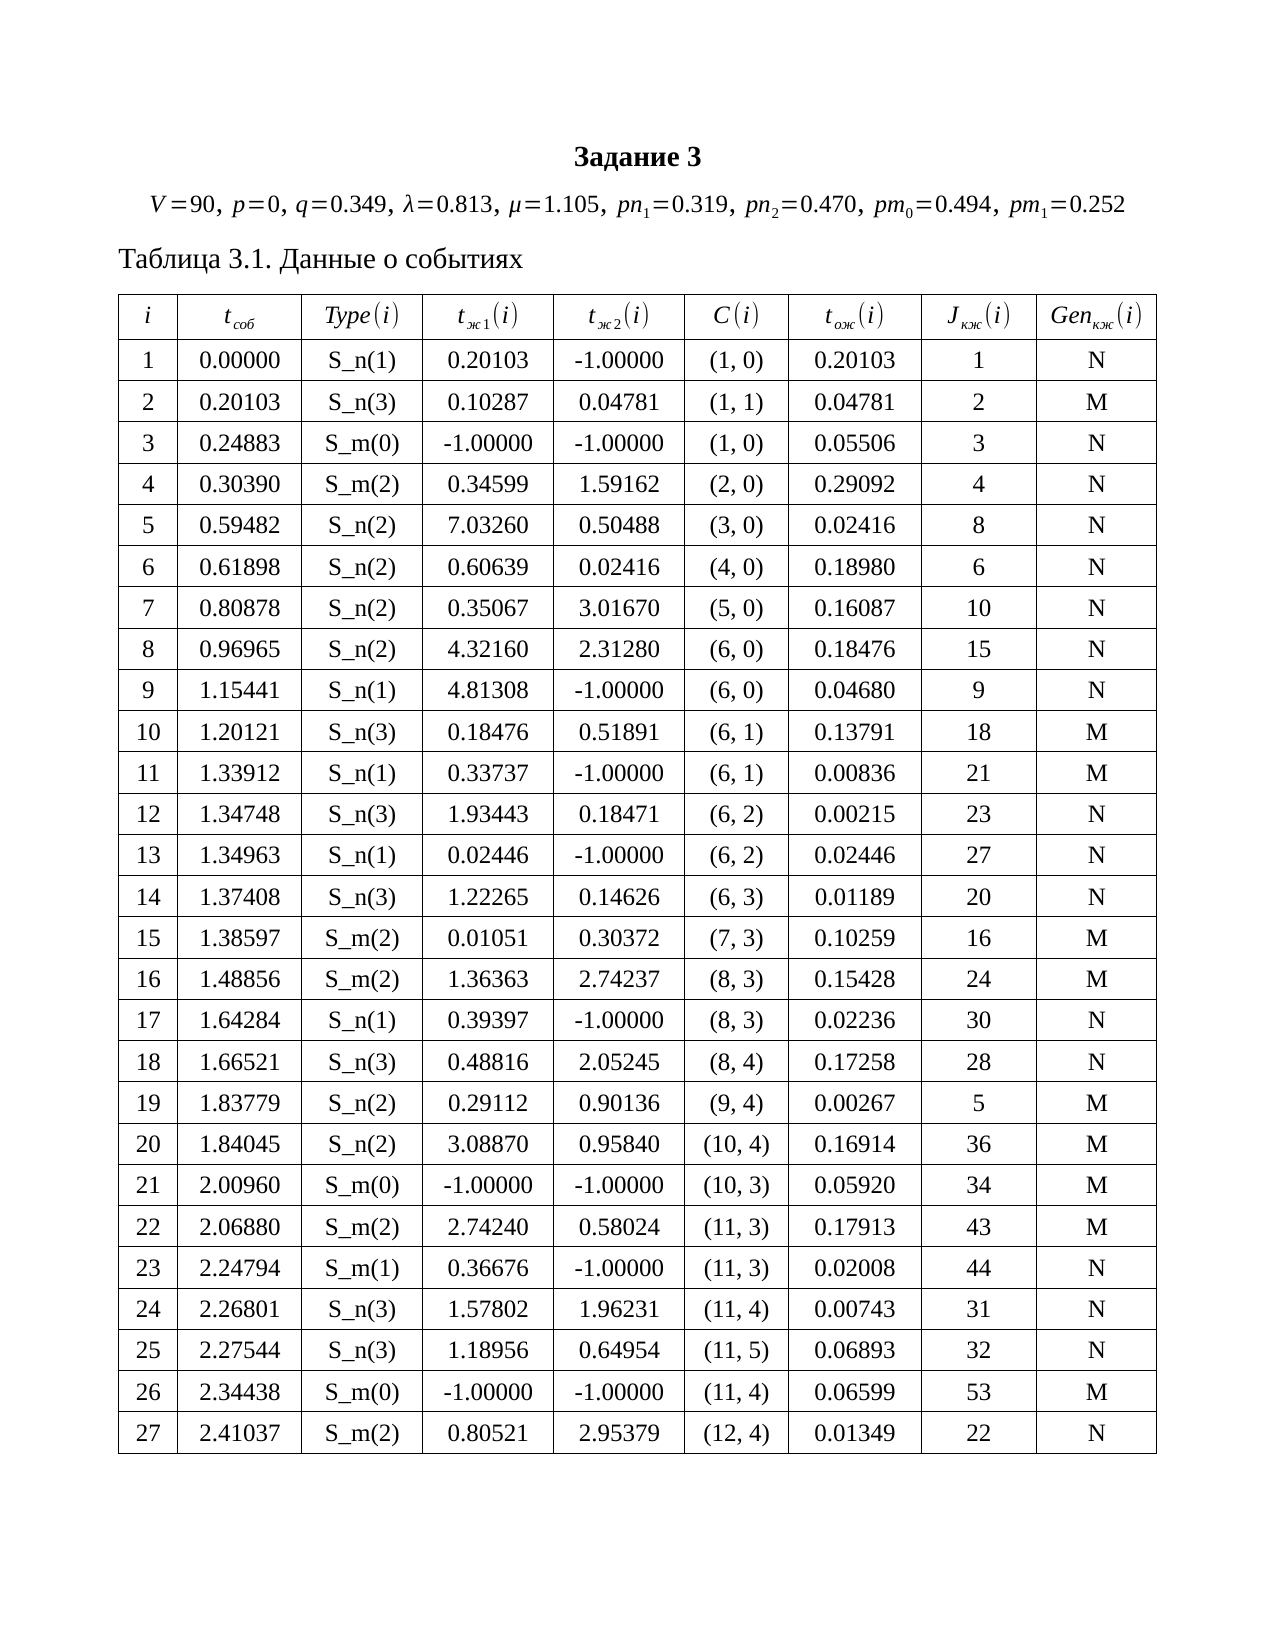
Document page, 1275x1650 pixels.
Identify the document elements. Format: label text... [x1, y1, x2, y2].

table_cell S_n(1) [302, 752, 422, 792]
table_cell 6 [922, 546, 1036, 586]
table_cell 15 [119, 917, 177, 957]
table_cell 1.38597 [178, 917, 301, 957]
table_cell N [1037, 587, 1156, 627]
table_cell 0.20103 [178, 381, 301, 421]
table_cell (11, 5) [685, 1330, 788, 1370]
table_cell 0.59482 [178, 505, 301, 545]
table_cell 0.02236 [789, 1000, 921, 1040]
table_cell 1.57802 [423, 1289, 553, 1329]
table_cell 0.15428 [789, 959, 921, 999]
table_cell 4.81308 [423, 670, 553, 710]
table_cell (1, 1) [685, 381, 788, 421]
table_header [178, 295, 301, 339]
table_cell 21 [119, 1165, 177, 1205]
table_cell 0.02446 [789, 835, 921, 875]
table_cell (4, 0) [685, 546, 788, 586]
table_cell (6, 0) [685, 629, 788, 669]
table_header [554, 295, 684, 339]
table_cell 10 [922, 587, 1036, 627]
table_cell 0.16087 [789, 587, 921, 627]
table_header [119, 295, 177, 339]
table_cell 0.29112 [423, 1082, 553, 1122]
table_cell 12 [119, 794, 177, 834]
table_cell 0.10287 [423, 381, 553, 421]
table_cell 2.00960 [178, 1165, 301, 1205]
table_cell 0.04781 [789, 381, 921, 421]
table_cell 1.48856 [178, 959, 301, 999]
table_cell (8, 3) [685, 959, 788, 999]
table_cell 36 [922, 1124, 1036, 1164]
table_cell N [1037, 876, 1156, 916]
table_cell N [1037, 1247, 1156, 1287]
table_cell 0.00000 [178, 340, 301, 380]
table_cell 0.48816 [423, 1041, 553, 1081]
table_cell S_m(2) [302, 1206, 422, 1246]
table_cell S_m(0) [302, 1371, 422, 1411]
table_cell -1.00000 [554, 1000, 684, 1040]
table_header [302, 295, 422, 339]
table_cell 0.35067 [423, 587, 553, 627]
table_cell 1.34963 [178, 835, 301, 875]
table_cell -1.00000 [423, 1371, 553, 1411]
table_cell 0.61898 [178, 546, 301, 586]
table_cell M [1037, 752, 1156, 792]
table_cell 0.00267 [789, 1082, 921, 1122]
table_cell 2.34438 [178, 1371, 301, 1411]
table_cell N [1037, 794, 1156, 834]
table_cell 0.06599 [789, 1371, 921, 1411]
text , , , , , , , , [118, 185, 1157, 221]
table_cell N [1037, 1289, 1156, 1329]
table_cell M [1037, 1124, 1156, 1164]
table_cell 1.20121 [178, 711, 301, 751]
table_cell 16 [922, 917, 1036, 957]
table_header [423, 295, 553, 339]
table_cell 1.96231 [554, 1289, 684, 1329]
table_cell -1.00000 [554, 752, 684, 792]
table_cell 0.10259 [789, 917, 921, 957]
table_cell 0.96965 [178, 629, 301, 669]
table_cell 5 [922, 1082, 1036, 1122]
table_cell 0.51891 [554, 711, 684, 751]
table_cell -1.00000 [423, 1165, 553, 1205]
table_cell 1.36363 [423, 959, 553, 999]
table_cell 2.24794 [178, 1247, 301, 1287]
table_cell (11, 3) [685, 1247, 788, 1287]
table_cell 1.59162 [554, 464, 684, 504]
table_cell M [1037, 959, 1156, 999]
table_cell 0.60639 [423, 546, 553, 586]
table_cell 18 [922, 711, 1036, 751]
table_cell (6, 3) [685, 876, 788, 916]
table_cell S_n(3) [302, 711, 422, 751]
table_cell 0.90136 [554, 1082, 684, 1122]
table_cell 2.41037 [178, 1412, 301, 1452]
table_cell 43 [922, 1206, 1036, 1246]
table_cell 23 [119, 1247, 177, 1287]
table_cell 28 [922, 1041, 1036, 1081]
table_cell 0.00743 [789, 1289, 921, 1329]
table_cell 0.00836 [789, 752, 921, 792]
table_header [789, 295, 921, 339]
table_cell 1.66521 [178, 1041, 301, 1081]
table_cell -1.00000 [554, 670, 684, 710]
table_cell (6, 0) [685, 670, 788, 710]
table_cell 2.26801 [178, 1289, 301, 1329]
table_cell S_n(2) [302, 505, 422, 545]
table_cell 2.95379 [554, 1412, 684, 1452]
table_cell -1.00000 [554, 1247, 684, 1287]
table_cell N [1037, 835, 1156, 875]
table_cell (6, 2) [685, 794, 788, 834]
table_cell 1.84045 [178, 1124, 301, 1164]
table_cell (3, 0) [685, 505, 788, 545]
table_cell 2.31280 [554, 629, 684, 669]
table_cell 34 [922, 1165, 1036, 1205]
table_cell 0.30372 [554, 917, 684, 957]
table_cell N [1037, 670, 1156, 710]
table_cell S_n(2) [302, 587, 422, 627]
table_cell 31 [922, 1289, 1036, 1329]
table_cell 0.58024 [554, 1206, 684, 1246]
table_cell 3.08870 [423, 1124, 553, 1164]
table_cell 24 [922, 959, 1036, 999]
table_cell 0.20103 [789, 340, 921, 380]
table_cell N [1037, 1041, 1156, 1081]
table_cell 0.01189 [789, 876, 921, 916]
table_cell 22 [119, 1206, 177, 1246]
table_cell 4.32160 [423, 629, 553, 669]
table_cell (12, 4) [685, 1412, 788, 1452]
table_cell S_m(2) [302, 464, 422, 504]
table_cell 2.27544 [178, 1330, 301, 1370]
table_cell N [1037, 340, 1156, 380]
table_cell 2 [922, 381, 1036, 421]
table_cell (6, 1) [685, 752, 788, 792]
table_cell 1.64284 [178, 1000, 301, 1040]
table_cell 2.74240 [423, 1206, 553, 1246]
table_cell S_n(2) [302, 629, 422, 669]
table_cell 0.05920 [789, 1165, 921, 1205]
table_cell 0.00215 [789, 794, 921, 834]
table_cell S_n(1) [302, 1000, 422, 1040]
table_cell 0.24883 [178, 422, 301, 462]
table_cell 2.74237 [554, 959, 684, 999]
table_cell N [1037, 464, 1156, 504]
table_cell 1.93443 [423, 794, 553, 834]
table_cell N [1037, 629, 1156, 669]
subtitle Задание 3 [118, 139, 1157, 172]
table_cell S_m(0) [302, 422, 422, 462]
table_cell 5 [119, 505, 177, 545]
table_cell 0.16914 [789, 1124, 921, 1164]
table_cell 0.14626 [554, 876, 684, 916]
table_cell 8 [922, 505, 1036, 545]
table_cell 23 [922, 794, 1036, 834]
table_cell 21 [922, 752, 1036, 792]
table_cell 0.01349 [789, 1412, 921, 1452]
table_cell -1.00000 [554, 835, 684, 875]
table_cell N [1037, 1412, 1156, 1452]
table_cell 0.29092 [789, 464, 921, 504]
table_cell 1.18956 [423, 1330, 553, 1370]
table_cell 2.05245 [554, 1041, 684, 1081]
table_cell M [1037, 1206, 1156, 1246]
table_cell S_n(3) [302, 1330, 422, 1370]
table_cell 14 [119, 876, 177, 916]
table_cell S_m(2) [302, 1412, 422, 1452]
table_cell (6, 1) [685, 711, 788, 751]
table_cell 0.18471 [554, 794, 684, 834]
table_cell S_n(1) [302, 835, 422, 875]
table_cell 0.80521 [423, 1412, 553, 1452]
table_cell 0.02008 [789, 1247, 921, 1287]
table_cell 22 [922, 1412, 1036, 1452]
text Таблица 3.1. Данные о событиях [118, 241, 1157, 274]
table_cell M [1037, 917, 1156, 957]
table_cell 1.15441 [178, 670, 301, 710]
table_cell N [1037, 1000, 1156, 1040]
table_cell (1, 0) [685, 422, 788, 462]
table_cell 17 [119, 1000, 177, 1040]
table_cell M [1037, 711, 1156, 751]
table_cell S_n(3) [302, 794, 422, 834]
table_cell 3 [119, 422, 177, 462]
table_cell (10, 3) [685, 1165, 788, 1205]
table_cell M [1037, 1082, 1156, 1122]
table_cell S_n(3) [302, 381, 422, 421]
table_cell 3 [922, 422, 1036, 462]
table_cell -1.00000 [554, 1371, 684, 1411]
table_cell 1.34748 [178, 794, 301, 834]
table_cell (7, 3) [685, 917, 788, 957]
table_cell 0.01051 [423, 917, 553, 957]
table_cell 0.13791 [789, 711, 921, 751]
table_cell 44 [922, 1247, 1036, 1287]
table_cell 32 [922, 1330, 1036, 1370]
table_cell N [1037, 505, 1156, 545]
table_cell 0.06893 [789, 1330, 921, 1370]
table_cell S_m(2) [302, 959, 422, 999]
table_cell 1 [119, 340, 177, 380]
table_cell S_n(1) [302, 670, 422, 710]
table_cell 0.39397 [423, 1000, 553, 1040]
table_cell 11 [119, 752, 177, 792]
table_cell 0.04781 [554, 381, 684, 421]
table_cell 0.02416 [789, 505, 921, 545]
table_cell N [1037, 1330, 1156, 1370]
table_cell 53 [922, 1371, 1036, 1411]
table_cell S_m(0) [302, 1165, 422, 1205]
table_cell 15 [922, 629, 1036, 669]
table_cell S_n(1) [302, 340, 422, 380]
table_cell S_n(3) [302, 1041, 422, 1081]
table_cell 13 [119, 835, 177, 875]
table_cell 0.02416 [554, 546, 684, 586]
table_cell 4 [922, 464, 1036, 504]
table_cell S_n(3) [302, 1289, 422, 1329]
table_cell M [1037, 1165, 1156, 1205]
table_cell 0.30390 [178, 464, 301, 504]
table_cell 1.33912 [178, 752, 301, 792]
table_cell S_n(3) [302, 876, 422, 916]
table_cell 6 [119, 546, 177, 586]
table_cell 9 [119, 670, 177, 710]
table_cell (11, 4) [685, 1289, 788, 1329]
table_cell 0.18980 [789, 546, 921, 586]
table_cell 0.80878 [178, 587, 301, 627]
table_cell (9, 4) [685, 1082, 788, 1122]
table_cell 9 [922, 670, 1036, 710]
table_cell 16 [119, 959, 177, 999]
table_cell (11, 4) [685, 1371, 788, 1411]
table_cell M [1037, 381, 1156, 421]
table_header [685, 295, 788, 339]
table_cell -1.00000 [423, 422, 553, 462]
table_cell S_n(2) [302, 546, 422, 586]
table_cell 0.04680 [789, 670, 921, 710]
table_cell 2 [119, 381, 177, 421]
table_cell 0.18476 [423, 711, 553, 751]
table_cell (10, 4) [685, 1124, 788, 1164]
table_cell -1.00000 [554, 422, 684, 462]
table_cell 1 [922, 340, 1036, 380]
table_cell N [1037, 546, 1156, 586]
table_header [922, 295, 1036, 339]
table_cell 18 [119, 1041, 177, 1081]
table_cell 0.20103 [423, 340, 553, 380]
table_cell -1.00000 [554, 1165, 684, 1205]
table_cell 0.50488 [554, 505, 684, 545]
table_cell 0.17913 [789, 1206, 921, 1246]
table_cell 20 [119, 1124, 177, 1164]
table_cell 27 [119, 1412, 177, 1452]
table_header [1037, 295, 1156, 339]
table_cell 24 [119, 1289, 177, 1329]
table_cell S_m(2) [302, 917, 422, 957]
table_cell 25 [119, 1330, 177, 1370]
table_cell N [1037, 422, 1156, 462]
table_cell S_n(2) [302, 1124, 422, 1164]
table_cell 2.06880 [178, 1206, 301, 1246]
table_cell 20 [922, 876, 1036, 916]
table_cell 1.22265 [423, 876, 553, 916]
table_cell 30 [922, 1000, 1036, 1040]
table_cell 1.83779 [178, 1082, 301, 1122]
table_cell 0.17258 [789, 1041, 921, 1081]
table_cell 26 [119, 1371, 177, 1411]
table_cell 0.33737 [423, 752, 553, 792]
table_cell S_m(1) [302, 1247, 422, 1287]
table_cell 19 [119, 1082, 177, 1122]
table_cell S_n(2) [302, 1082, 422, 1122]
table_cell 8 [119, 629, 177, 669]
table_cell (6, 2) [685, 835, 788, 875]
table_cell (11, 3) [685, 1206, 788, 1246]
table_cell 4 [119, 464, 177, 504]
table_cell 0.64954 [554, 1330, 684, 1370]
table_cell 0.34599 [423, 464, 553, 504]
table_cell 0.18476 [789, 629, 921, 669]
table_cell 10 [119, 711, 177, 751]
table_cell 0.05506 [789, 422, 921, 462]
table_cell (5, 0) [685, 587, 788, 627]
table_cell 3.01670 [554, 587, 684, 627]
table_cell 0.95840 [554, 1124, 684, 1164]
table_cell 27 [922, 835, 1036, 875]
table_cell -1.00000 [554, 340, 684, 380]
table_cell (8, 4) [685, 1041, 788, 1081]
table_cell 0.02446 [423, 835, 553, 875]
table_cell 7 [119, 587, 177, 627]
table_cell (1, 0) [685, 340, 788, 380]
table_cell 0.36676 [423, 1247, 553, 1287]
table_cell (2, 0) [685, 464, 788, 504]
table_cell 1.37408 [178, 876, 301, 916]
table_cell 7.03260 [423, 505, 553, 545]
table_cell M [1037, 1371, 1156, 1411]
table_cell (8, 3) [685, 1000, 788, 1040]
